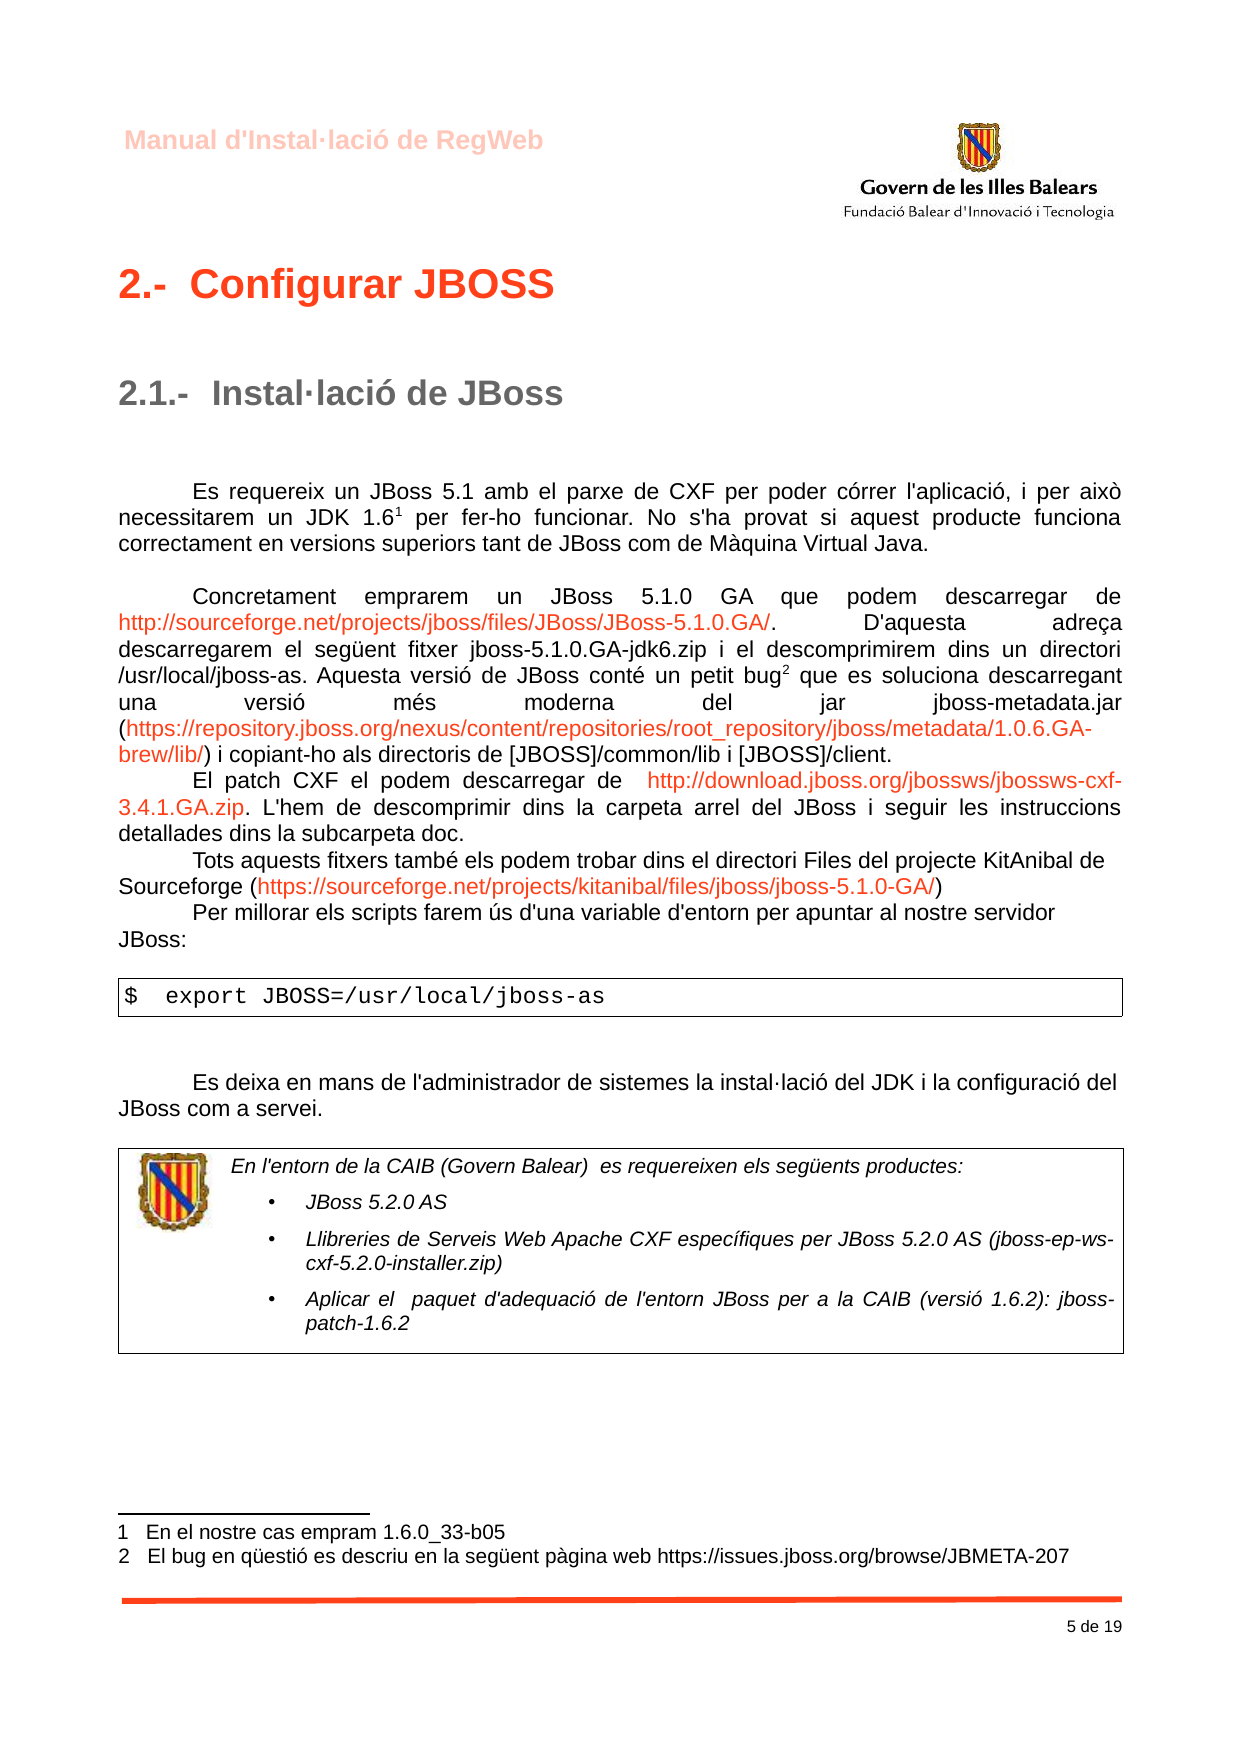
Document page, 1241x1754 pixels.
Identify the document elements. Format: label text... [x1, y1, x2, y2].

text El bug en qüestió es descriu en la següent pàgina web https://issues.jboss.org/browse/JBMETA-207 [118, 1544, 1122, 1568]
text El patch CXF el podem descarregar de http://download.jboss.org/jbossws/jbossws-cxf-3.4.1.GA.zip. L'hem de descomprimir dins la carpeta arrel del JBoss i seguir les instruccions detallades dins la subcarpeta doc. [118, 767, 1122, 847]
table_header $ export JBOSS=/usr/local/jboss-as [119, 979, 1122, 1016]
table_header En l'entorn de la CAIB (Govern Balear) es requereixen els següents productes: JBoss 5.2.0 AS Llibreries de Serveis Web Apache CXF específiques per JBoss 5.2.0 AS (jboss-ep-ws-cxf-5.2.0-installer.zip) Aplicar el paquet d'adequació de l'entorn JBoss per a la CAIB (versió 1.6.2): jboss-patch-1.6.2 [225, 1149, 1123, 1353]
text Es requereix un JBoss 5.1 amb el parxe de CXF per poder córrer l'aplicació, i per això necessitarem un JDK 1.6 per fer-ho funcionar. No s'ha provat si aquest producte funciona correctament en versions superiors tant de JBoss com de Màquina Virtual Java. [118, 478, 1122, 557]
picture [840, 123, 1117, 220]
picture [134, 1153, 214, 1233]
subtitle Instal·lació de JBoss [118, 372, 1122, 412]
text En el nostre cas empram 1.6.0_33-b05 [117, 1520, 1122, 1544]
text Es deixa en mans de l'administrador de sistemes la instal·lació del JDK i la configuració del JBoss com a servei. [118, 1069, 1122, 1121]
text Per millorar els scripts farem ús d'una variable d'entorn per apuntar al nostre servidor JBoss: [118, 899, 1122, 952]
text Tots aquests fitxers també els podem trobar dins el directori Files del projecte KitAnibal de Sourceforge (https://sourceforge.net/projects/kitanibal/files/jboss/jboss-5.1.0-GA/) [118, 847, 1122, 899]
text Concretament emprarem un JBoss 5.1.0 GA que podem descarregar de http://sourceforge.net/projects/jboss/files/JBoss/JBoss-5.1.0.GA/. D'aquesta adreça descarregarem el següent fitxer jboss-5.1.0.GA-jdk6.zip i el descomprimirem dins un directori /usr/local/jboss-as. Aquesta versió de JBoss conté un petit bug que es soluciona descarregant una versió més moderna del jar jboss-metadata.jar (https://repository.jboss.org/nexus/content/repositories/root_repository/jboss/metadata/1.0.6.GA-brew/lib/) i copiant-ho als directoris de [JBOSS]/common/lib i [JBOSS]/client. [118, 583, 1122, 767]
subtitle Configurar JBOSS [118, 260, 1122, 308]
table_header [119, 1149, 225, 1353]
